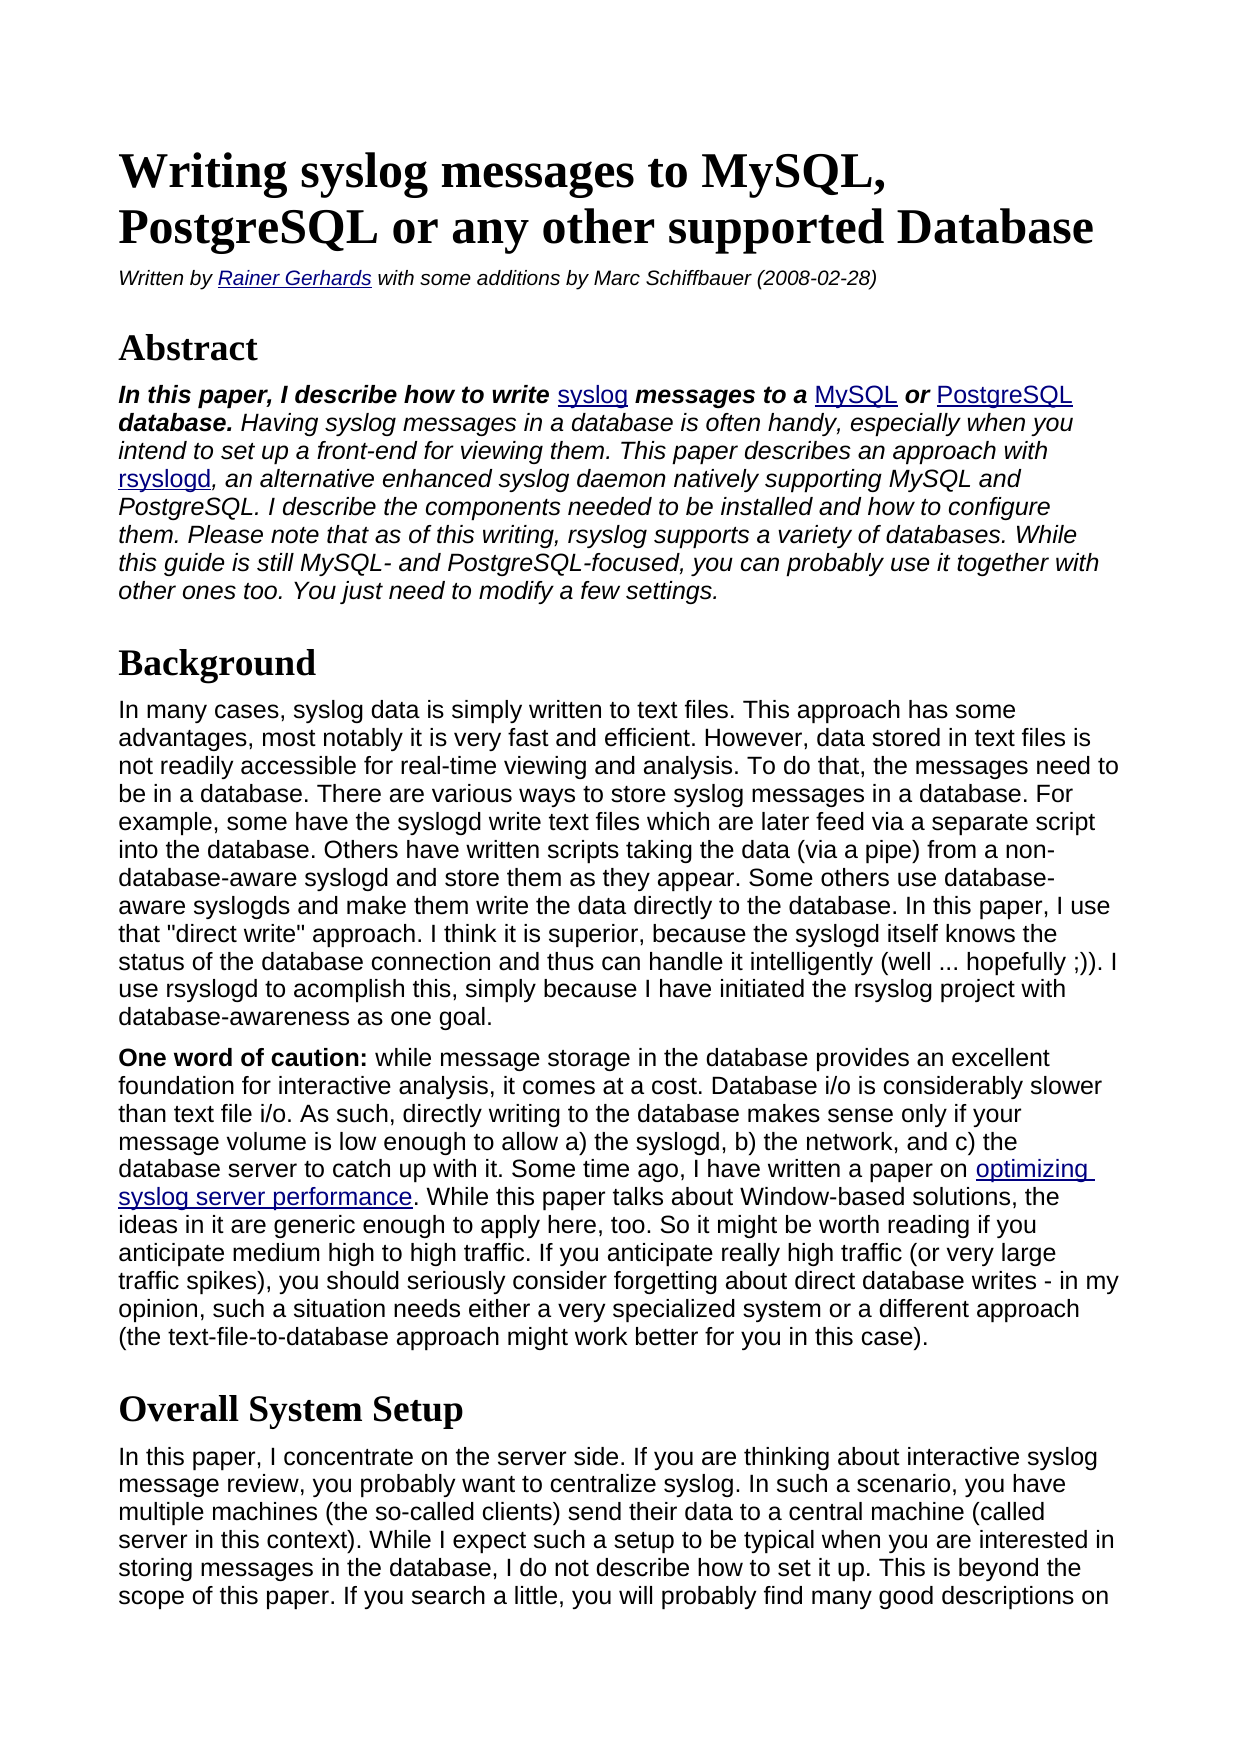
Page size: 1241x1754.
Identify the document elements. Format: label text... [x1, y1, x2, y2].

subtitle Writing syslog messages to MySQL, PostgreSQL or any other supported Database [118, 143, 1122, 254]
subtitle Overall System Setup [118, 1388, 1122, 1430]
subtitle Abstract [118, 327, 1122, 369]
text One word of caution: while message storage in the database provides an excellent foundation for interactive analysis, it comes at a cost. Database i/o is considerably slower than text file i/o. As such, directly writing to the database makes sense only if your message volume is low enough to allow a) the syslogd, b) the network, and c) the database server to catch up with it. Some time ago, I have written a paper on optimizing syslog server performance. While this paper talks about Window-based solutions, the ideas in it are generic enough to apply here, too. So it might be worth reading if you anticipate medium high to high traffic. If you anticipate really high traffic (or very large traffic spikes), you should seriously consider forgetting about direct database writes - in my opinion, such a situation needs either a very specialized system or a different approach (the text-file-to-database approach might work better for you in this case). [118, 1044, 1122, 1351]
text In this paper, I concentrate on the server side. If you are thinking about interactive syslog message review, you probably want to centralize syslog. In such a scenario, you have multiple machines (the so-called clients) send their data to a central machine (called server in this context). While I expect such a setup to be typical when you are interested in storing messages in the database, I do not describe how to set it up. This is beyond the scope of this paper. If you search a little, you will probably find many good descriptions on [118, 1442, 1122, 1610]
subtitle Background [118, 642, 1122, 684]
text In many cases, syslog data is simply written to text files. This approach has some advantages, most notably it is very fast and efficient. However, data stored in text files is not readily accessible for real-time viewing and analysis. To do that, the messages need to be in a database. There are various ways to store syslog messages in a database. For example, some have the syslogd write text files which are later feed via a separate script into the database. Others have written scripts taking the data (via a pipe) from a non-database-aware syslogd and store them as they appear. Some others use database-aware syslogds and make them write the data directly to the database. In this paper, I use that "direct write" approach. I think it is superior, because the syslogd itself knows the status of the database connection and thus can handle it intelligently (well ... hopefully ;)). I use rsyslogd to acomplish this, simply because I have initiated the rsyslog project with database-awareness as one goal. [118, 696, 1122, 1031]
text Written by Rainer Gerhards with some additions by Marc Schiffbauer (2008-02-28) [118, 266, 1122, 290]
text In this paper, I describe how to write syslog messages to a MySQL or PostgreSQL database. Having syslog messages in a database is often handy, especially when you intend to set up a front-end for viewing them. This paper describes an approach with rsyslogd, an alternative enhanced syslog daemon natively supporting MySQL and PostgreSQL. I describe the components needed to be installed and how to configure them. Please note that as of this writing, rsyslog supports a variety of databases. While this guide is still MySQL- and PostgreSQL-focused, you can probably use it together with other ones too. You just need to modify a few settings. [118, 381, 1122, 604]
